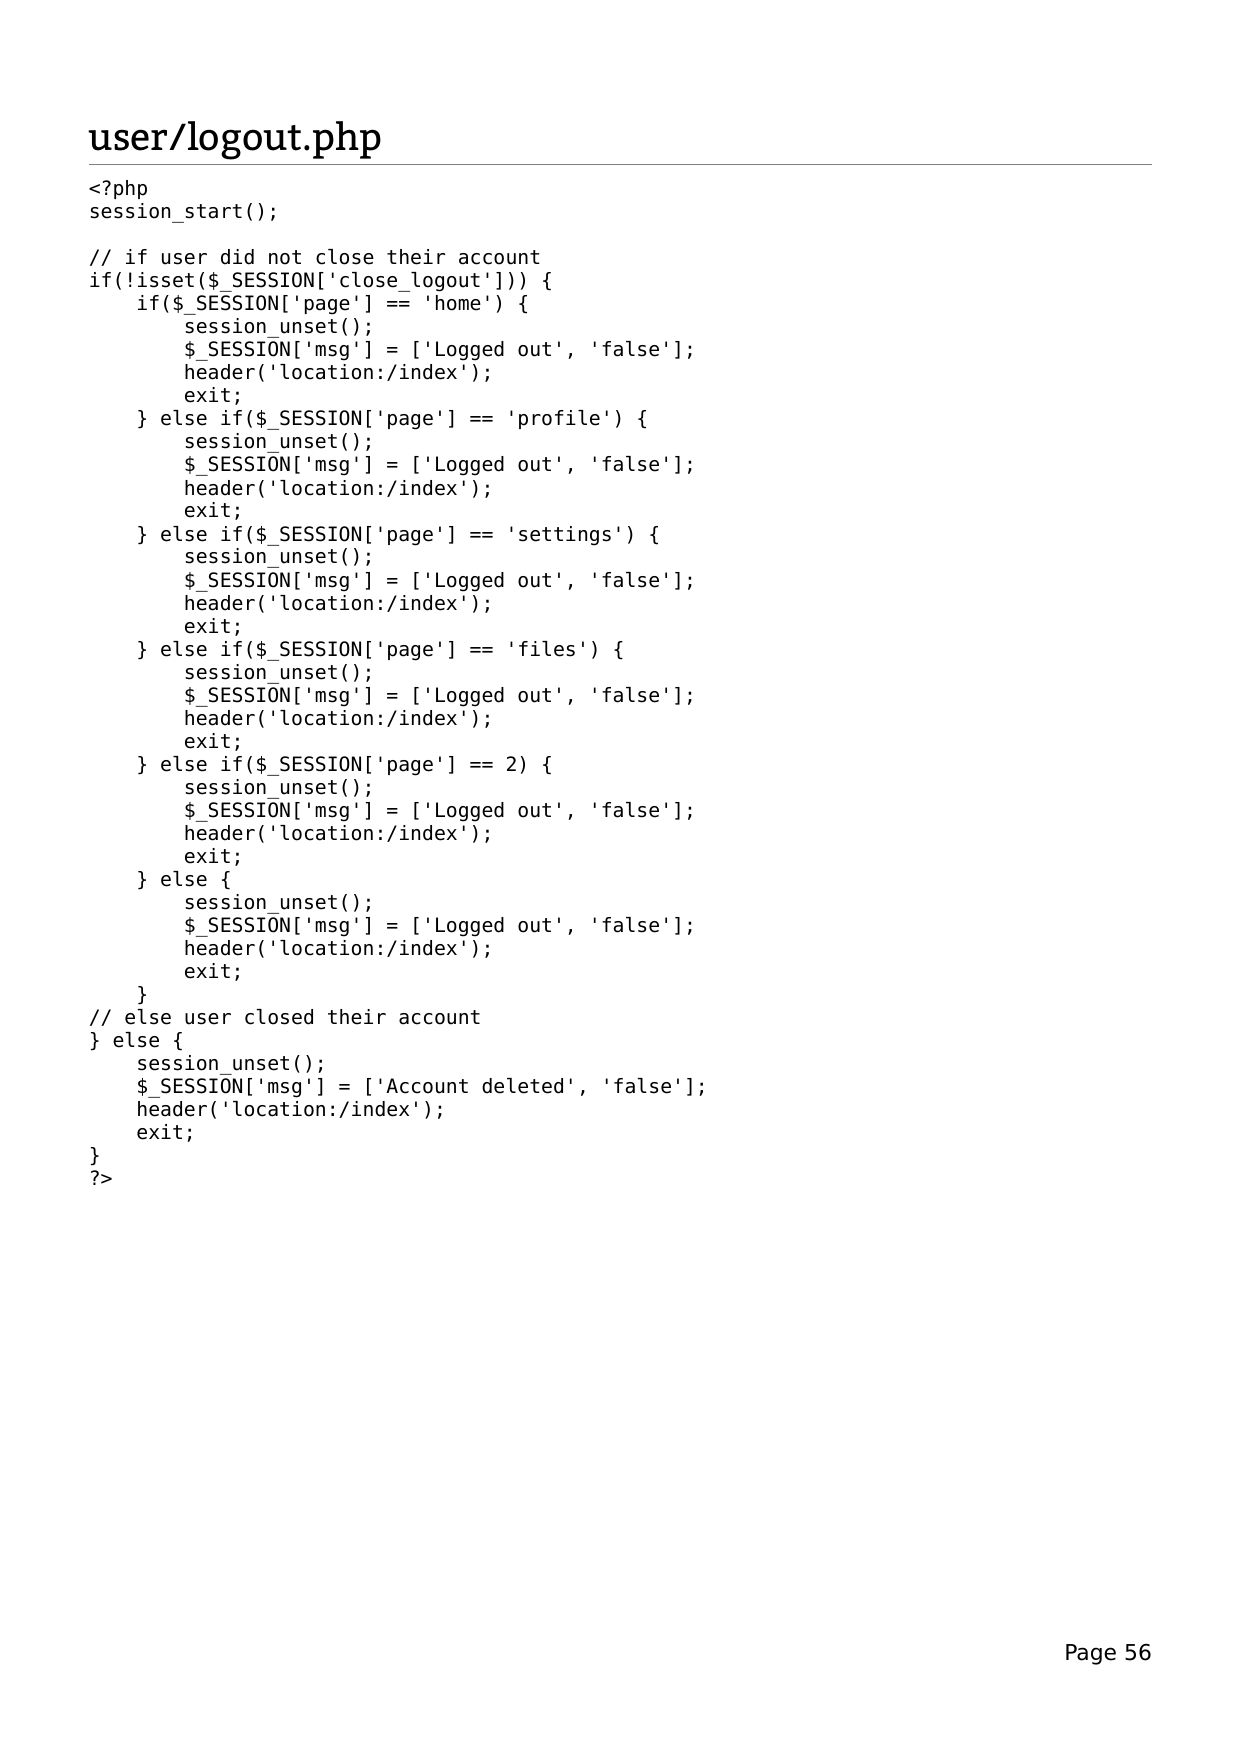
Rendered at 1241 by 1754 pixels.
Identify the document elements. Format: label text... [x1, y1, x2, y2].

text header('location:/index'); [88, 937, 1152, 960]
text $_SESSION['msg'] = ['Logged out', 'false']; [88, 684, 1152, 707]
text $_SESSION['msg'] = ['Logged out', 'false']; [88, 914, 1152, 937]
text } else { [88, 868, 1152, 891]
text $_SESSION['msg'] = ['Logged out', 'false']; [88, 569, 1152, 592]
text } else if($_SESSION['page'] == 'profile') { [88, 407, 1152, 431]
text exit; [88, 845, 1152, 868]
text session_unset(); [88, 1052, 1152, 1075]
text session_unset(); [88, 891, 1152, 914]
text } else if($_SESSION['page'] == 'files') { [88, 638, 1152, 661]
text header('location:/index'); [88, 361, 1152, 384]
text header('location:/index'); [88, 822, 1152, 845]
text session_unset(); [88, 315, 1152, 338]
text header('location:/index'); [88, 477, 1152, 499]
text if(!isset($_SESSION['close_logout'])) { [88, 269, 1152, 292]
text exit; [88, 960, 1152, 983]
text $_SESSION['msg'] = ['Logged out', 'false']; [88, 799, 1152, 822]
text exit; [88, 384, 1152, 407]
text exit; [88, 499, 1152, 523]
text <?php [88, 177, 1152, 200]
text header('location:/index'); [88, 707, 1152, 730]
text // if user did not close their account [88, 246, 1152, 269]
subtitle user/logout.php [88, 113, 1152, 165]
text header('location:/index'); [88, 1098, 1152, 1121]
text exit; [88, 615, 1152, 638]
text $_SESSION['msg'] = ['Logged out', 'false']; [88, 453, 1152, 477]
text exit; [88, 730, 1152, 753]
text header('location:/index'); [88, 592, 1152, 615]
text exit; [88, 1121, 1152, 1144]
text session_unset(); [88, 546, 1152, 569]
text } else if($_SESSION['page'] == 2) { [88, 753, 1152, 776]
text session_unset(); [88, 661, 1152, 684]
text session_unset(); [88, 776, 1152, 799]
text session_start(); [88, 200, 1152, 223]
text } [88, 1144, 1152, 1167]
text } [88, 983, 1152, 1006]
text if($_SESSION['page'] == 'home') { [88, 292, 1152, 315]
text $_SESSION['msg'] = ['Account deleted', 'false']; [88, 1075, 1152, 1098]
text session_unset(); [88, 431, 1152, 453]
text $_SESSION['msg'] = ['Logged out', 'false']; [88, 338, 1152, 361]
text } else if($_SESSION['page'] == 'settings') { [88, 523, 1152, 546]
text // else user closed their account [88, 1006, 1152, 1029]
text } else { [88, 1029, 1152, 1052]
text ?> [88, 1167, 1152, 1190]
